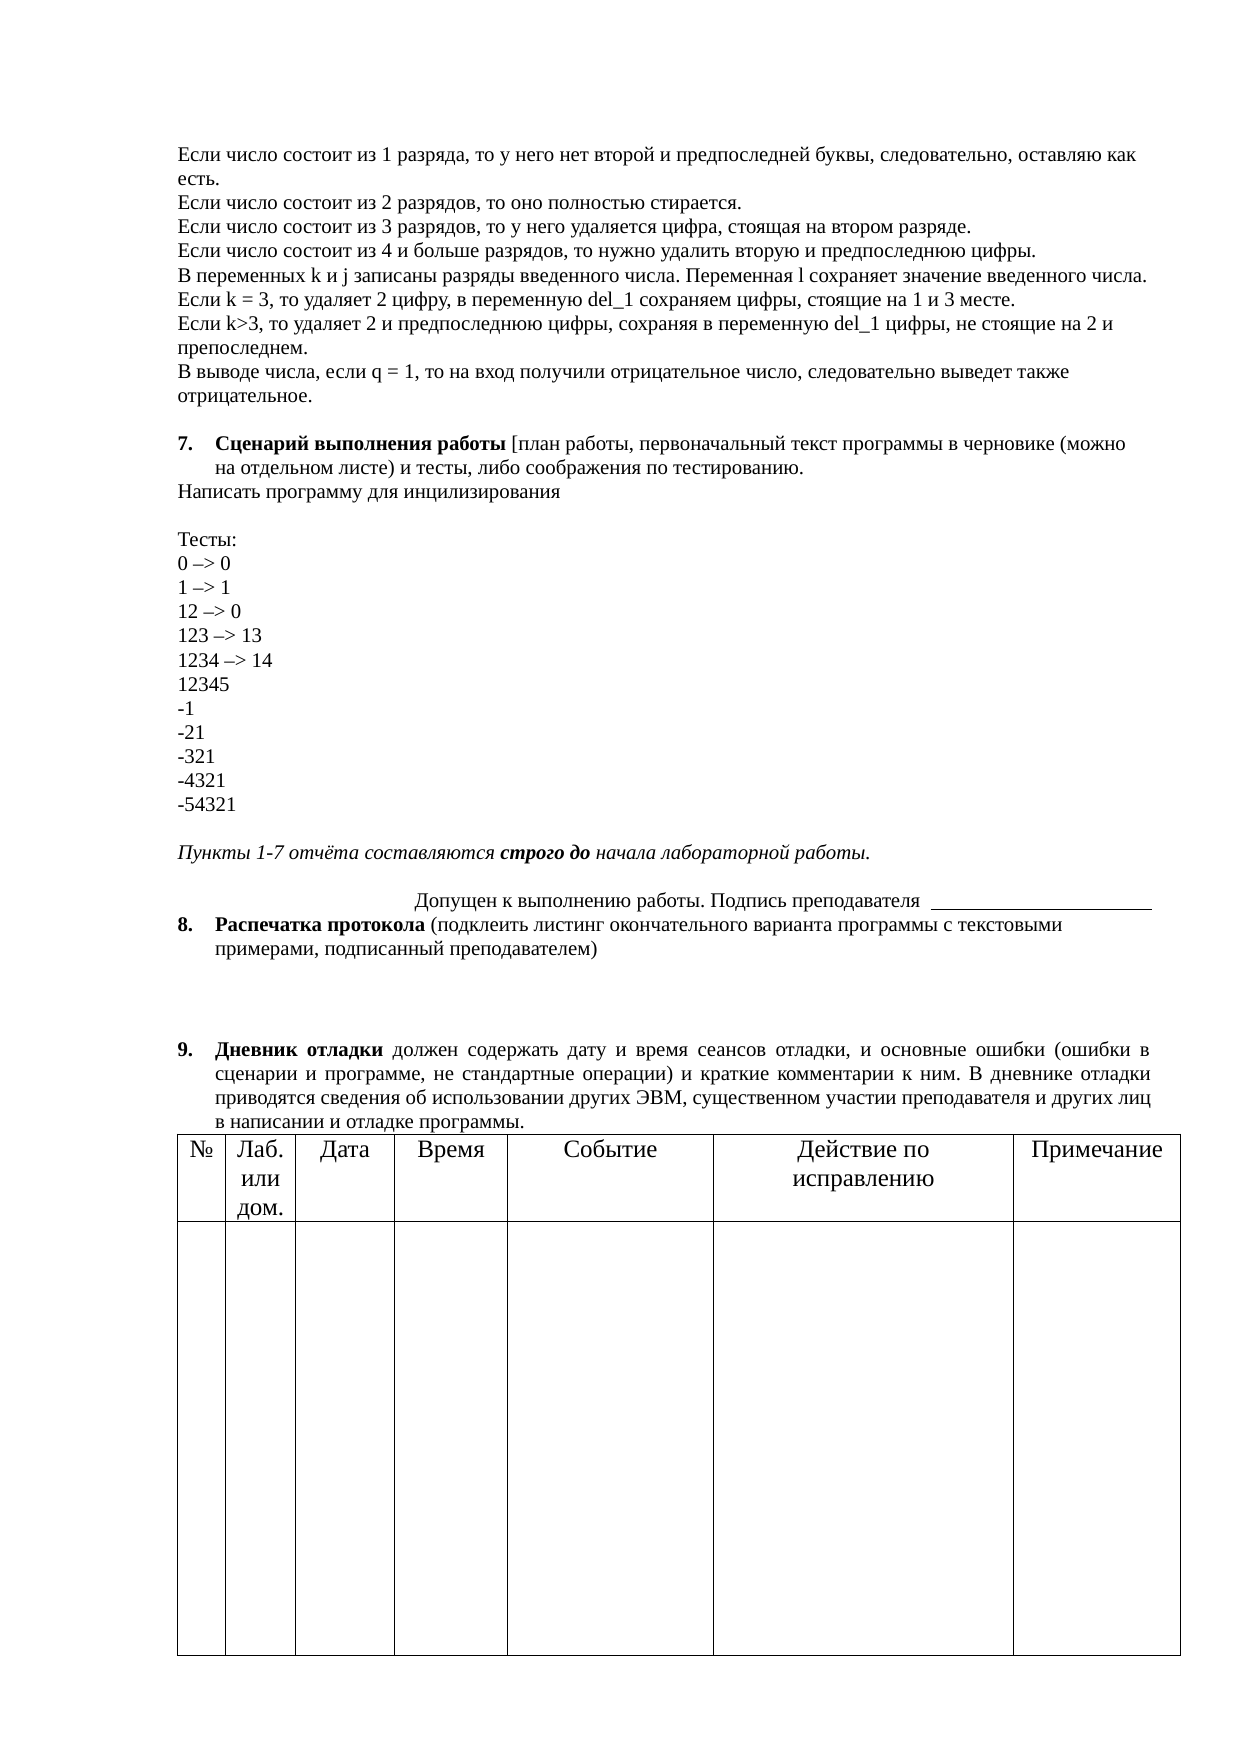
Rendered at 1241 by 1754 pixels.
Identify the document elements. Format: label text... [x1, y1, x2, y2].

table_header Дата [296, 1135, 394, 1221]
table_cell [296, 1222, 394, 1655]
text Если число состоит из 3 разрядов, то у него удаляется цифра, стоящая на втором разряде. [177, 214, 1152, 238]
text -321 [177, 744, 1152, 768]
text -4321 [177, 768, 1152, 792]
table_header Время [395, 1135, 507, 1221]
list Тесты: [177, 527, 1152, 551]
text В выводе числа, если q = 1, то на вход получили отрицательное число, следовательно выведет также отрицательное. [177, 359, 1152, 407]
text 12 –> 0 [177, 599, 1152, 623]
text 123 –> 13 [177, 623, 1152, 647]
table_cell [226, 1222, 295, 1655]
text Если число состоит из 4 и больше разрядов, то нужно удалить вторую и предпоследнюю цифры. [177, 238, 1152, 262]
list Сценарий выполнения работы [план работы, первоначальный текст программы в черновике (можно на отдельном листе) и тесты, либо соображения по тестированию. [177, 431, 1152, 479]
text 12345 [177, 672, 1152, 696]
text Если число состоит из 1 разряда, то у него нет второй и предпоследней буквы, следовательно, оставляю как есть. [177, 142, 1152, 190]
text Пункты 1-7 отчёта составляются строго до начала лабораторной работы. [177, 840, 1152, 864]
table_cell [714, 1222, 1013, 1655]
table_header № [178, 1135, 225, 1221]
text 1234 –> 14 [177, 647, 1152, 672]
table_header Лаб. или дом. [226, 1135, 295, 1221]
text Написать программу для инцилизирования [177, 479, 1152, 503]
table_cell [178, 1222, 225, 1655]
table_cell [1014, 1222, 1180, 1655]
table_header Действие по исправлению [714, 1135, 1013, 1221]
list Дневник отладки должен содержать дату и время сеансов отладки, и основные ошибки (ошибки в сценарии и программе, не стандартные операции) и краткие комментарии к ним. В дневнике отладки приводятся сведения об использовании других ЭВМ, существенном участии преподавателя и других лиц в написании и отладке программы. [177, 1037, 1152, 1133]
table_cell [395, 1222, 507, 1655]
text -21 [177, 720, 1152, 744]
text Допущен к выполнению работы. Подпись преподавателя [177, 888, 1152, 912]
table_cell [508, 1222, 713, 1655]
text 0 –> 0 [177, 551, 1152, 575]
table_header Примечание [1014, 1135, 1180, 1221]
text В переменных k и j записаны разряды введенного числа. Переменная l сохраняет значение введенного числа. [177, 262, 1152, 287]
list Распечатка протокола (подклеить листинг окончательного варианта программы с текстовыми примерами, подписанный преподавателем) [177, 912, 1152, 960]
table_header Событие [508, 1135, 713, 1221]
text Если k = 3, то удаляет 2 цифру, в переменную del_1 сохраняем цифры, стоящие на 1 и 3 месте. [177, 287, 1152, 311]
text Если число состоит из 2 разрядов, то оно полностью стирается. [177, 190, 1152, 214]
text -1 [177, 696, 1152, 720]
text 1 –> 1 [177, 575, 1152, 599]
text -54321 [177, 792, 1152, 816]
text Если k>3, то удаляет 2 и предпоследнюю цифры, сохраняя в переменную del_1 цифры, не стоящие на 2 и препоследнем. [177, 311, 1152, 359]
